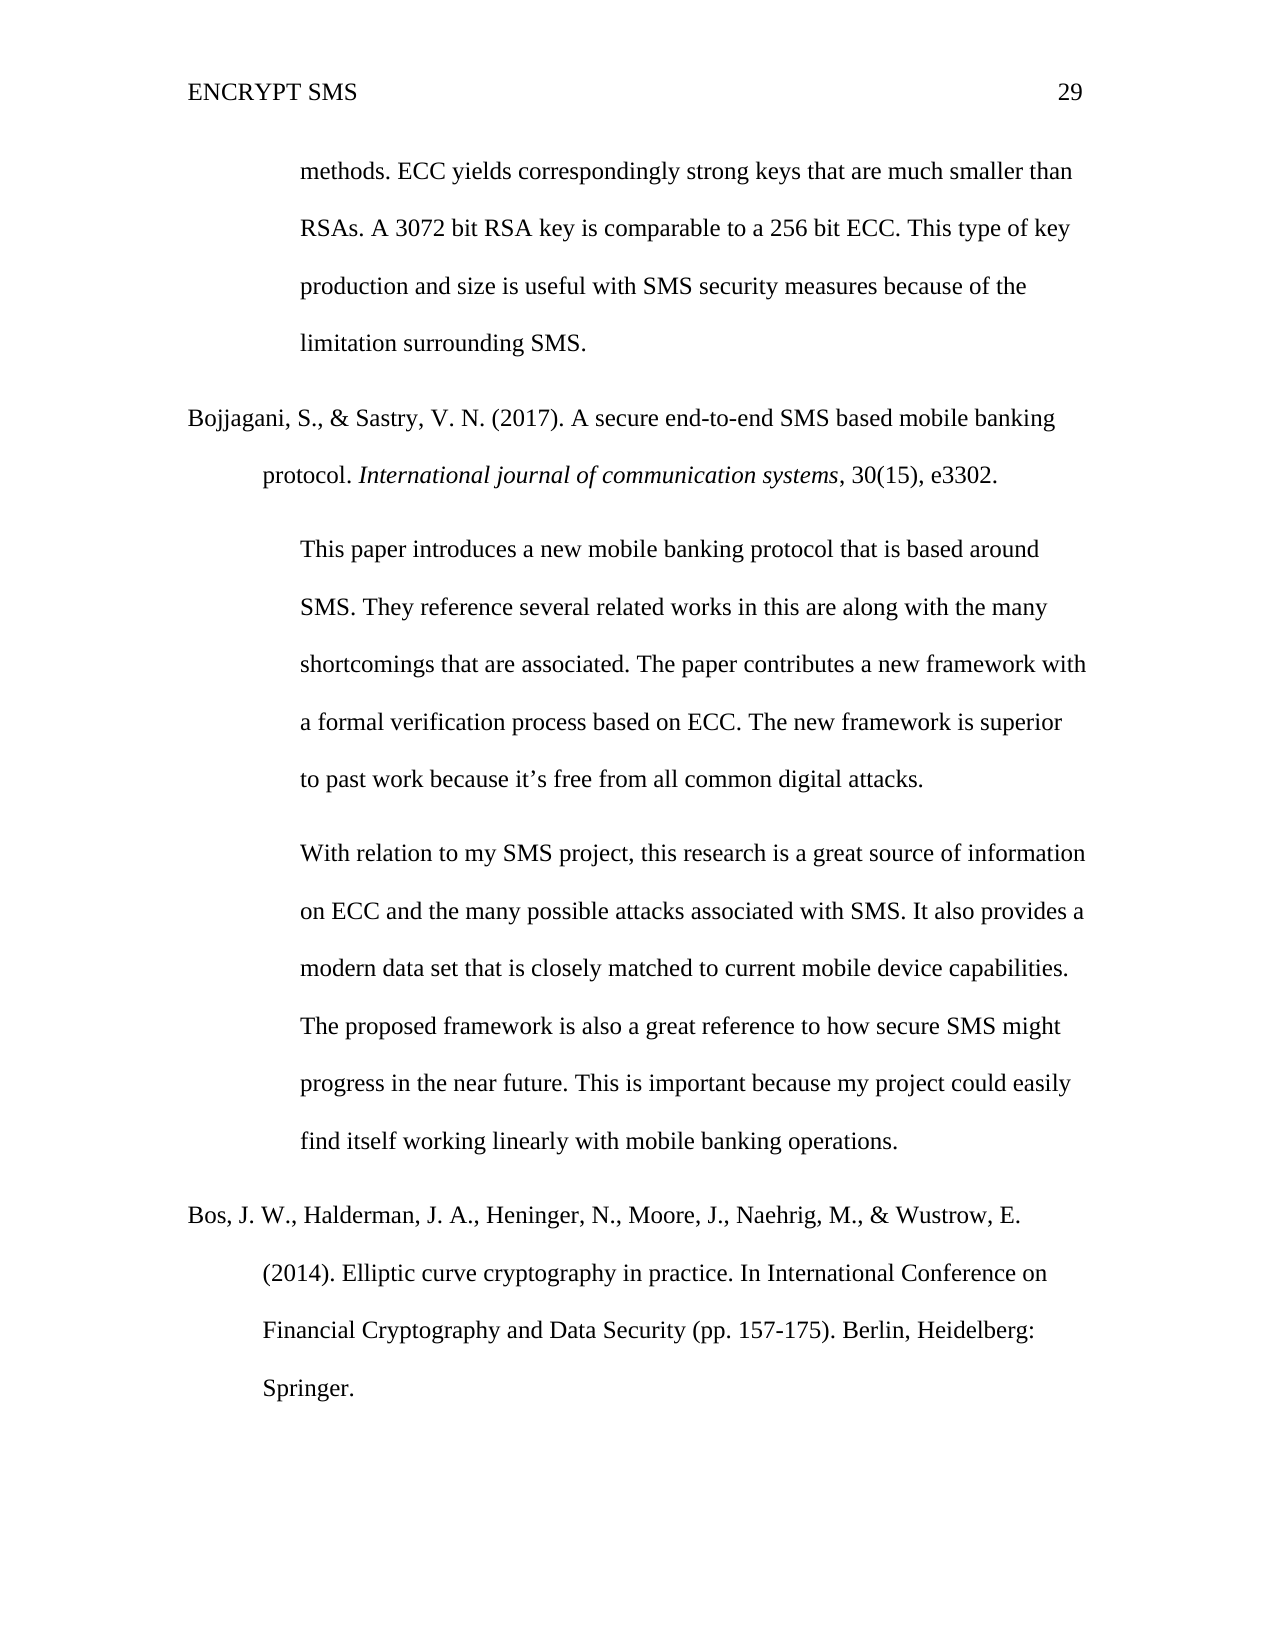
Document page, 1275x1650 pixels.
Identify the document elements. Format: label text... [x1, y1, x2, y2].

text Bos, J. W., Halderman, J. A., Heninger, N., Moore, J., Naehrig, M., & Wustrow, E. (2014). Elliptic curve cryptography in practice. In International Conference on Financial Cryptography and Data Security (pp. 157-175). Berlin, Heidelberg: Springer. [187, 1200, 1087, 1401]
text This paper introduces a new mobile banking protocol that is based around SMS. They reference several related works in this are along with the many shortcomings that are associated. The paper contributes a new framework with a formal verification process based on ECC. The new framework is superior to past work because it’s free from all common digital attacks. [300, 534, 1087, 793]
text Bojjagani, S., & Sastry, V. N. (2017). A secure end-to-end SMS based mobile banking protocol. International journal of communication systems, 30(15), e3302. [187, 403, 1087, 489]
text methods. ECC yields correspondingly strong keys that are much smaller than RSAs. A 3072 bit RSA key is comparable to a 256 bit ECC. This type of key production and size is useful with SMS security measures because of the limitation surrounding SMS. [300, 156, 1087, 357]
text With relation to my SMS project, this research is a great source of information on ECC and the many possible attacks associated with SMS. It also provides a modern data set that is closely matched to current mobile device capabilities. The proposed framework is also a great reference to how secure SMS might progress in the near future. This is important because my project could easily find itself working linearly with mobile banking operations. [300, 838, 1087, 1155]
